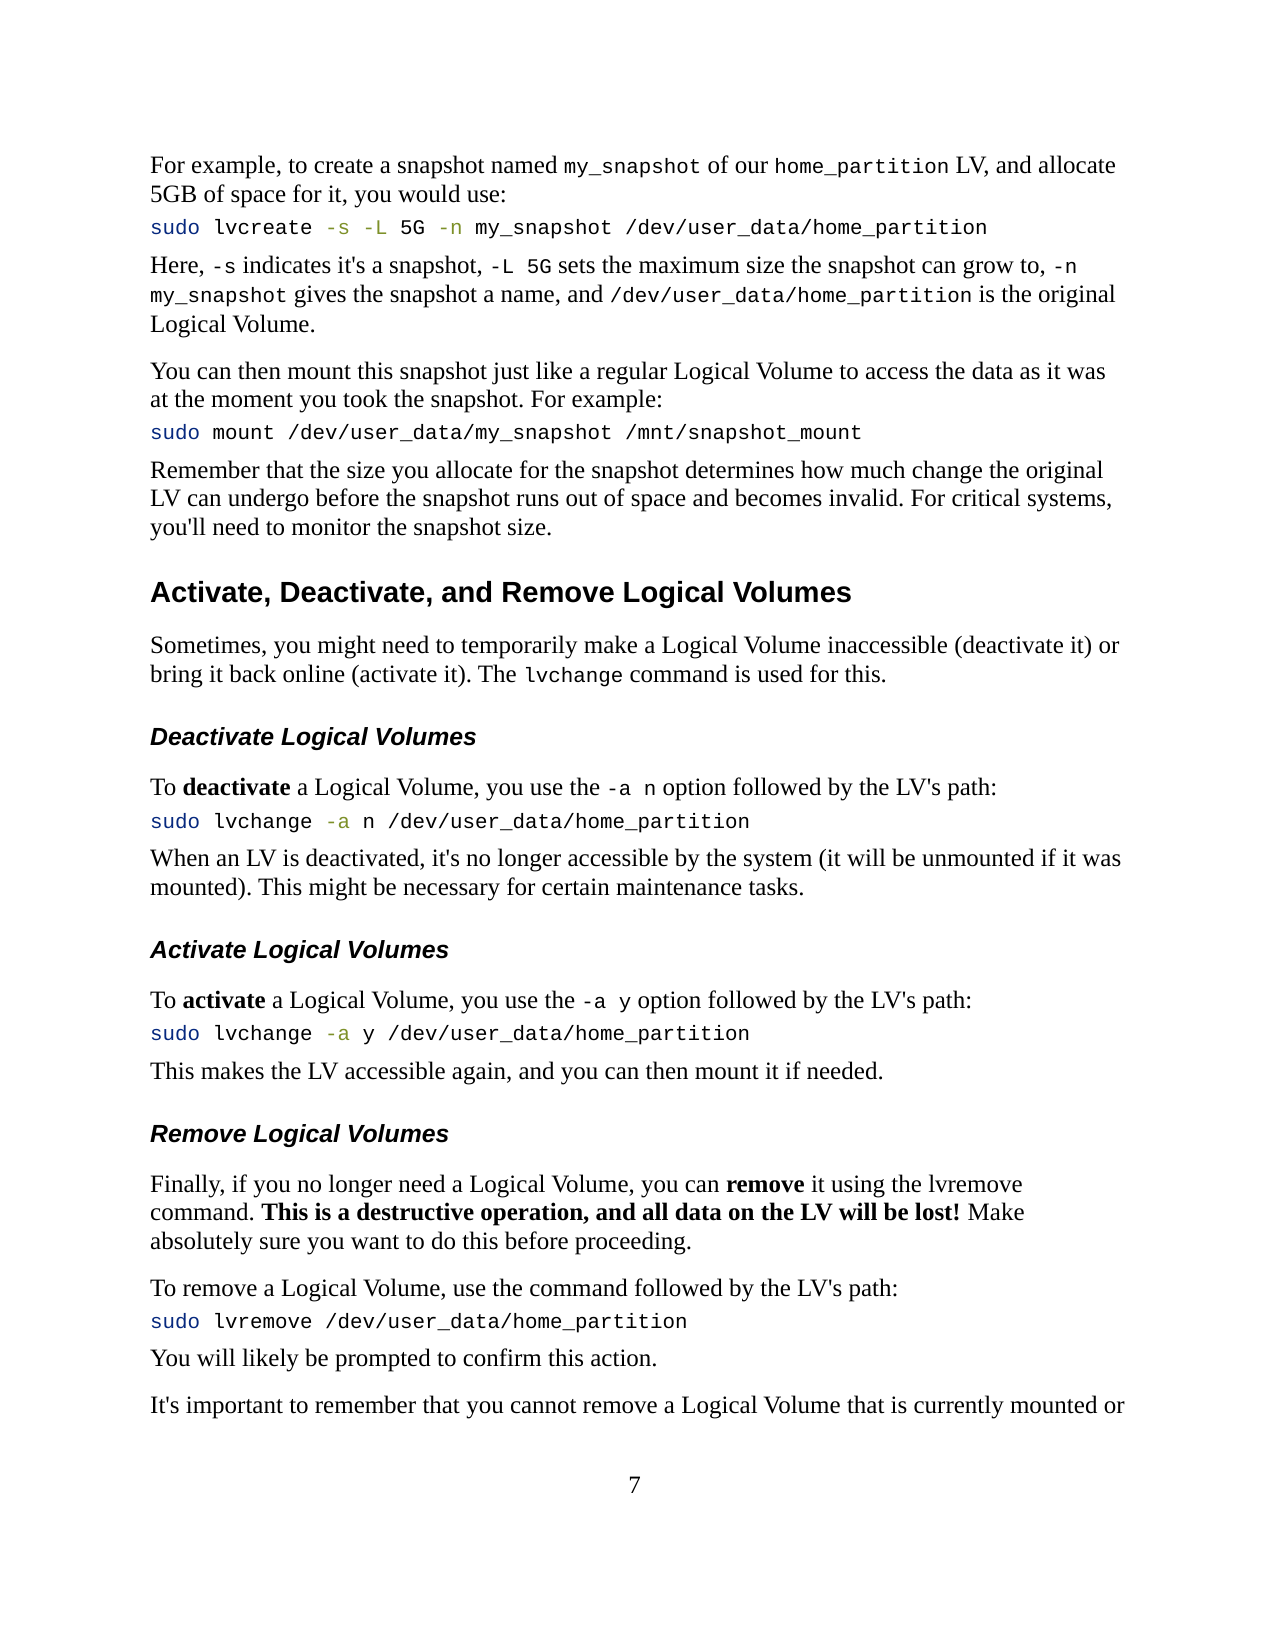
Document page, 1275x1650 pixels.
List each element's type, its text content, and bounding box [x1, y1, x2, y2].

text sudo lvchange -a n /dev/user_data/home_partition [150, 811, 1125, 834]
text To remove a Logical Volume, use the command followed by the LV's path: [150, 1273, 1125, 1302]
text To deactivate a Logical Volume, you use the -a n option followed by the LV's path: [150, 772, 1125, 802]
text Remember that the size you allocate for the snapshot determines how much change the original LV can undergo before the snapshot runs out of space and becomes invalid. For critical systems, you'll need to monitor the snapshot size. [150, 455, 1125, 541]
text sudo lvremove /dev/user_data/home_partition [150, 1311, 1125, 1334]
text This makes the LV accessible again, and you can then mount it if needed. [150, 1056, 1125, 1085]
text You can then mount this snapshot just like a regular Logical Volume to access the data as it was at the moment you took the snapshot. For example: [150, 356, 1125, 413]
text Sometimes, you might need to temporarily make a Logical Volume inaccessible (deactivate it) or bring it back online (activate it). The lvchange command is used for this. [150, 630, 1125, 688]
text You will likely be prompted to confirm this action. [150, 1343, 1125, 1372]
text sudo mount /dev/user_data/my_snapshot /mnt/snapshot_mount [150, 422, 1125, 446]
text Here, -s indicates it's a snapshot, -L 5G sets the maximum size the snapshot can grow to, -n my_snapshot gives the snapshot a name, and /dev/user_data/home_partition is the original Logical Volume. [150, 250, 1125, 338]
subtitle Activate Logical Volumes [150, 935, 1125, 963]
text When an LV is deactivated, it's no longer accessible by the system (it will be unmounted if it was mounted). This might be necessary for certain maintenance tasks. [150, 843, 1125, 901]
subtitle Activate, Deactivate, and Remove Logical Volumes [150, 575, 1125, 608]
text To activate a Logical Volume, you use the -a y option followed by the LV's path: [150, 985, 1125, 1014]
subtitle Deactivate Logical Volumes [150, 722, 1125, 751]
text sudo lvchange -a y /dev/user_data/home_partition [150, 1023, 1125, 1047]
text It's important to remember that you cannot remove a Logical Volume that is currently mounted or [150, 1390, 1125, 1419]
text Finally, if you no longer need a Logical Volume, you can remove it using the lvremove command. This is a destructive operation, and all data on the LV will be lost! Make absolutely sure you want to do this before proceeding. [150, 1169, 1125, 1255]
text sudo lvcreate -s -L 5G -n my_snapshot /dev/user_data/home_partition [150, 217, 1125, 241]
subtitle Remove Logical Volumes [150, 1119, 1125, 1147]
text For example, to create a snapshot named my_snapshot of our home_partition LV, and allocate 5GB of space for it, you would use: [150, 150, 1125, 208]
